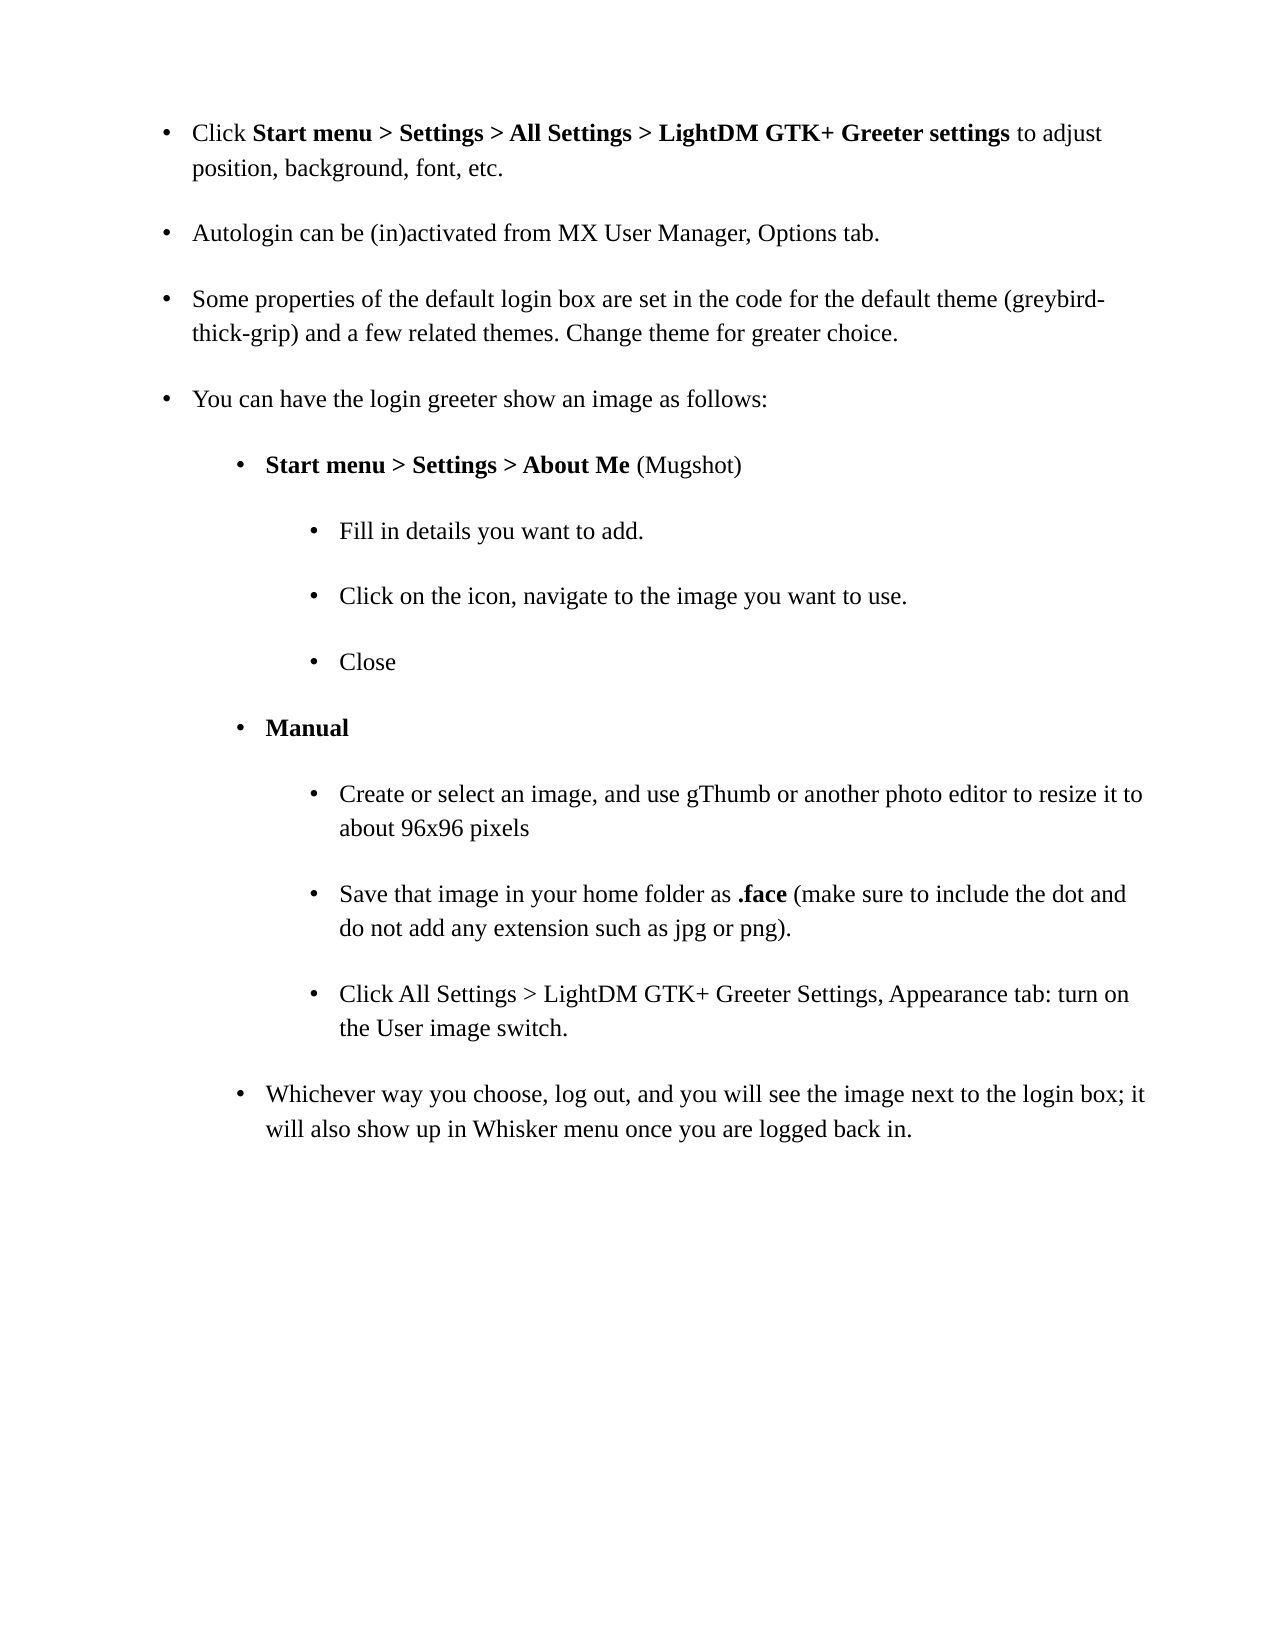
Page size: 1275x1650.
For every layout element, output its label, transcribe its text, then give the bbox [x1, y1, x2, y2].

list Click All Settings > LightDM GTK+ Greeter Settings, Appearance tab: turn on the User image switch. [309, 979, 1157, 1042]
list Manual [236, 713, 1157, 742]
list Close [309, 647, 1157, 676]
list Click on the icon, navigate to the image you want to use. [309, 581, 1157, 610]
list You can have the login greeter show an image as follows: [162, 384, 1157, 413]
list Whichever way you choose, log out, and you will see the image next to the login box; it will also show up in Whisker menu once you are logged back in. [236, 1079, 1157, 1142]
list Create or select an image, and use gThumb or another photo editor to resize it to about 96x96 pixels [309, 779, 1157, 842]
list Start menu > Settings > About Me (Mugshot) [236, 450, 1157, 479]
list Save that image in your home folder as .face (make sure to include the dot and do not add any extension such as jpg or png). [309, 879, 1157, 942]
list Fill in details you want to add. [309, 516, 1157, 544]
list Autologin can be (in)activated from MX User Manager, Options tab. [162, 218, 1157, 247]
list Click Start menu > Settings > All Settings > LightDM GTK+ Greeter settings to adjust position, background, font, etc. [162, 118, 1157, 181]
list Some properties of the default login box are set in the code for the default theme (greybird-thick-grip) and a few related themes. Change theme for greater choice. [162, 284, 1157, 347]
